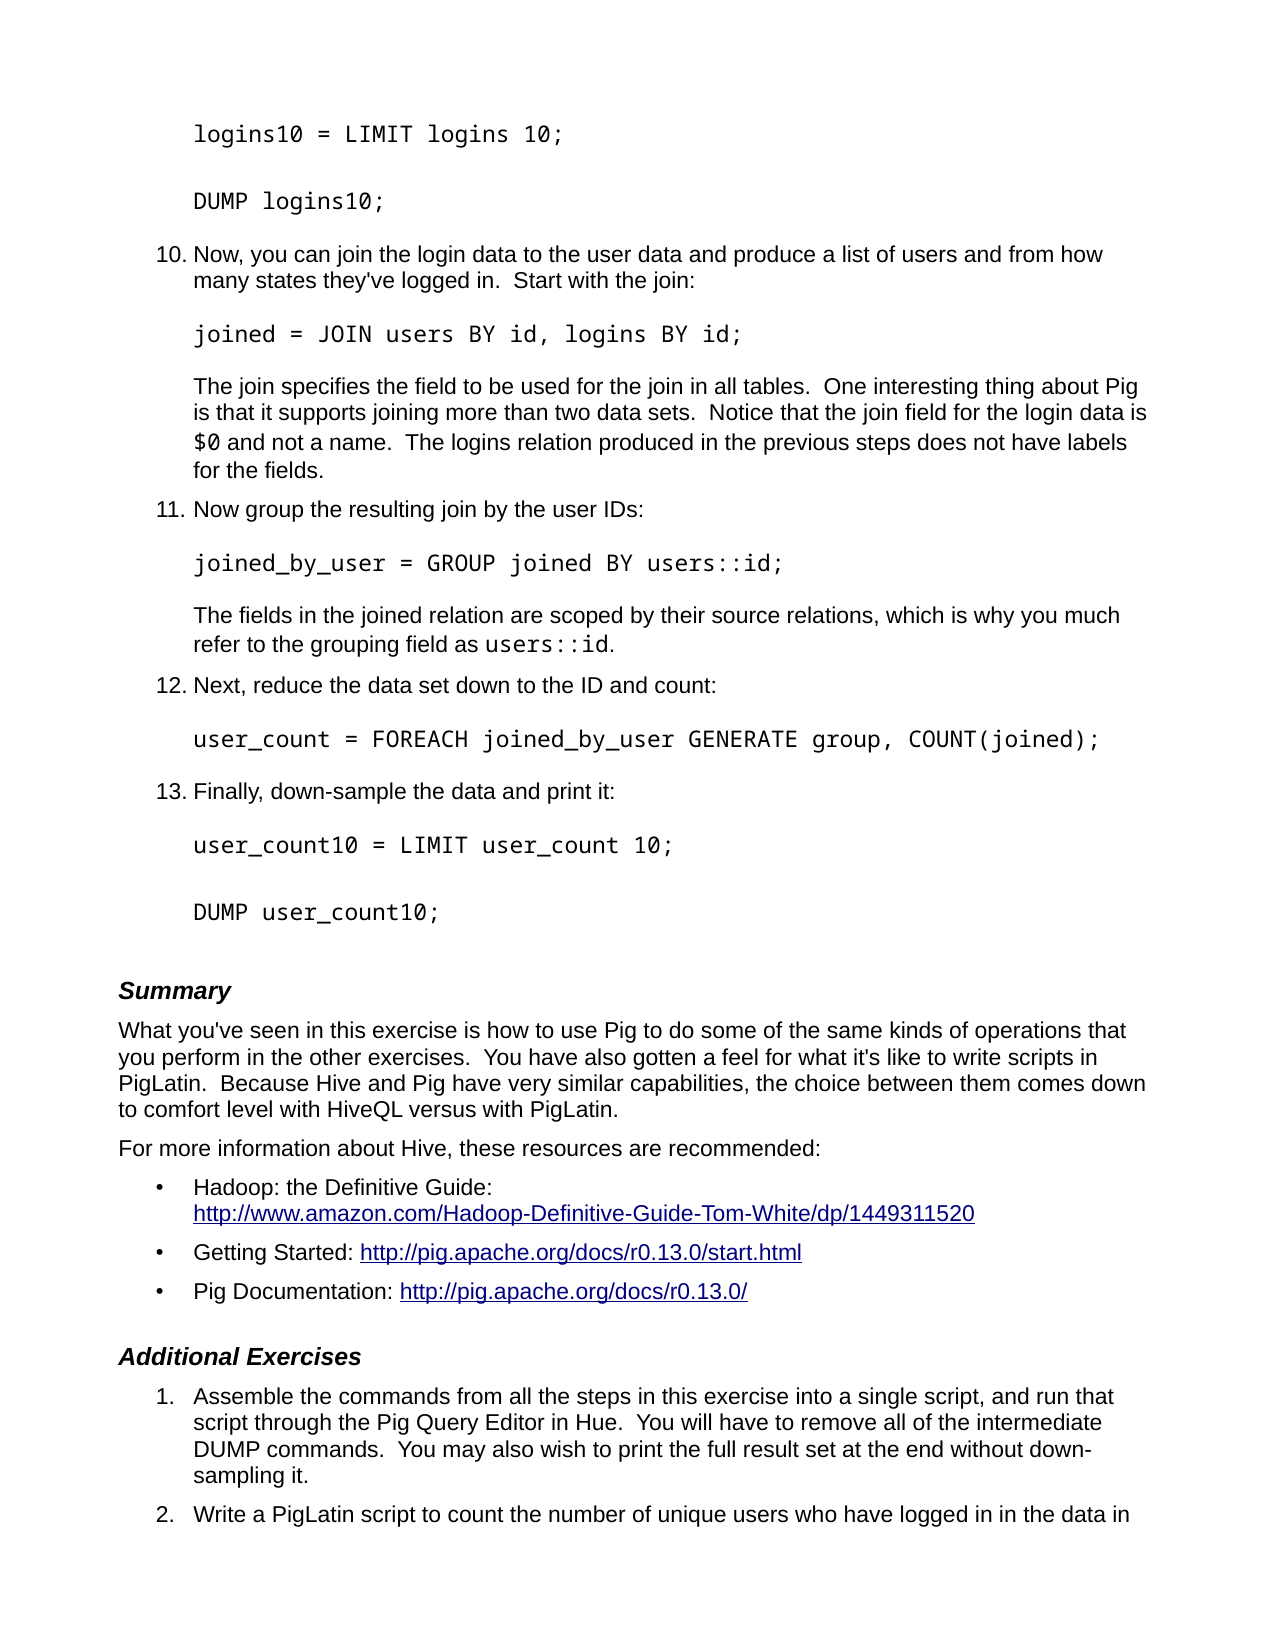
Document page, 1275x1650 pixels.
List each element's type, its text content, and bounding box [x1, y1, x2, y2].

list joined = JOIN users BY id, logins BY id; [156, 318, 1157, 349]
list user_count10 = LIMIT user_count 10; [156, 829, 1157, 860]
list user_count = FOREACH joined_by_user GENERATE group, COUNT(joined); [156, 723, 1157, 754]
list DUMP logins10; [156, 185, 1157, 217]
subtitle Summary [118, 976, 1157, 1005]
list Hadoop: the Definitive Guide: http://www.amazon.com/Hadoop-Definitive-Guide-Tom-White/dp/1449311520 [156, 1174, 1157, 1227]
list Pig Documentation: http://pig.apache.org/docs/r0.13.0/ [156, 1278, 1157, 1304]
list Finally, down-sample the data and print it: [156, 778, 1157, 804]
list Next, reduce the data set down to the ID and count: [156, 672, 1157, 698]
list logins10 = LIMIT logins 10; [156, 118, 1157, 149]
list Now, you can join the login data to the user data and produce a list of users and from how many states they've logged in. Start with the join: [156, 241, 1157, 293]
list Now group the resulting join by the user IDs: [156, 496, 1157, 522]
list DUMP user_count10; [156, 896, 1157, 927]
list joined_by_user = GROUP joined BY users::id; [156, 547, 1157, 578]
list Getting Started: http://pig.apache.org/docs/r0.13.0/start.html [156, 1239, 1157, 1266]
text What you've seen in this exercise is how to use Pig to do some of the same kinds of operations that you perform in the other exercises. You have also gotten a feel for what it's like to write scripts in PigLatin. Because Hive and Pig have very similar capabilities, the choice between them comes down to comfort level with HiveQL versus with PigLatin. [118, 1017, 1157, 1123]
subtitle Additional Exercises [118, 1342, 1157, 1370]
list Assemble the commands from all the steps in this exercise into a single script, and run that script through the Pig Query Editor in Hue. You will have to remove all of the intermediate DUMP commands. You may also wish to print the full result set at the end without down-sampling it. [156, 1383, 1157, 1488]
list The join specifies the field to be used for the join in all tables. One interesting thing about Pig is that it supports joining more than two data sets. Notice that the join field for the login data is $0 and not a name. The logins relation produced in the previous steps does not have labels for the fields. [156, 373, 1157, 483]
list Write a PigLatin script to count the number of unique users who have logged in in the data in [156, 1501, 1157, 1527]
list The fields in the joined relation are scoped by their source relations, which is why you much refer to the grouping field as users::id. [156, 602, 1157, 659]
text For more information about Hive, these resources are recommended: [118, 1135, 1157, 1161]
